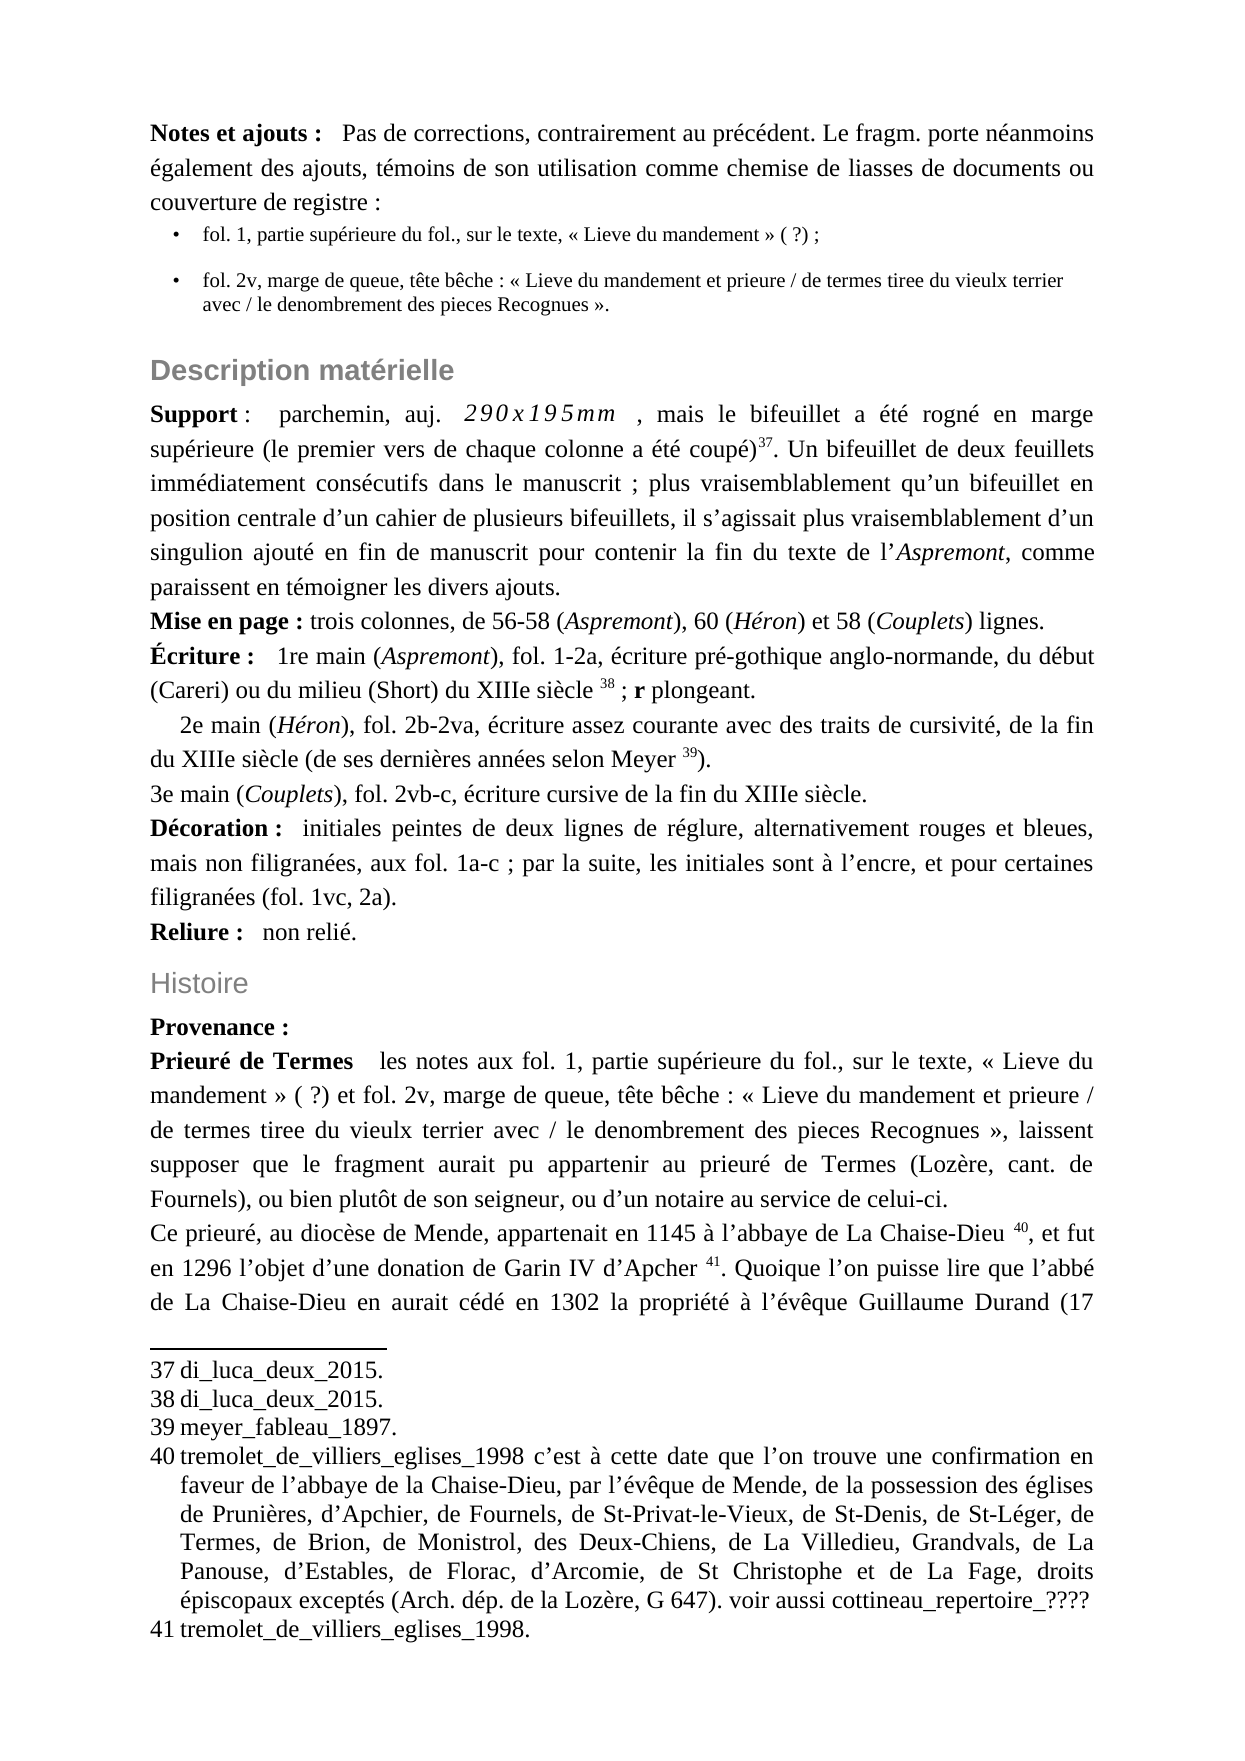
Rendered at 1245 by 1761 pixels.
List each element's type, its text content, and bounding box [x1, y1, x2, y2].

text Support : parchemin, auj. , mais le bifeuillet a été rogné en marge supérieure (le premier vers de chaque colonne a été coupé). Un bifeuillet de deux feuillets immédiatement consécutifs dans le manuscrit ; plus vraisemblablement qu’un bifeuillet en position centrale d’un cahier de plusieurs bifeuillets, il s’agissait plus vraisemblablement d’un singulion ajouté en fin de manuscrit pour contenir la fin du texte de l’Aspremont, comme paraissent en témoigner les divers ajouts. [150, 399, 1095, 601]
text meyer_fableau_1897. [150, 1412, 1095, 1441]
text Provenance : [150, 1012, 1095, 1040]
text 3e main (Couplets), fol. 2vb-c, écriture cursive de la fin du XIIIe siècle. [150, 779, 1095, 807]
text 2e main (Héron), fol. 2b-2va, écriture assez courante avec des traits de cursivité, de la fin du XIIIe siècle (de ses dernières années selon Meyer ). [150, 710, 1095, 773]
text Écriture : 1re main (Aspremont), fol. 1-2a, écriture pré-gothique anglo-normande, du début (Careri) ou du milieu (Short) du XIIIe siècle ; r plongeant. [150, 641, 1095, 704]
text Prieuré de Termes les notes aux fol. 1, partie supérieure du fol., sur le texte, « Lieve du mandement » ( ?) et fol. 2v, marge de queue, tête bêche : « Lieve du mandement et prieure / de termes tiree du vieulx terrier avec / le denombrement des pieces Recognues », laissent supposer que le fragment aurait pu appartenir au prieuré de Termes (Lozère, cant. de Fournels), ou bien plutôt de son seigneur, ou d’un notaire au service de celui-ci. [150, 1046, 1095, 1213]
text tremolet_de_villiers_eglises_1998 c’est à cette date que l’on trouve une confirmation en faveur de l’abbaye de la Chaise-Dieu, par l’évêque de Mende, de la possession des églises de Prunières, d’Apchier, de Fournels, de St-Privat-le-Vieux, de St-Denis, de St-Léger, de Termes, de Brion, de Monistrol, des Deux-Chiens, de La Villedieu, Grandvals, de La Panouse, d’Estables, de Florac, d’Arcomie, de St Christophe et de La Fage, droits épiscopaux exceptés (Arch. dép. de la Lozère, G 647). voir aussi cottineau_repertoire_???? [150, 1441, 1095, 1614]
list fol. 1, partie supérieure du fol., sur le texte, « Lieve du mandement » ( ?) ; [172, 222, 1095, 246]
text di_luca_deux_2015. [150, 1355, 1095, 1384]
subtitle Histoire [150, 966, 1095, 999]
text tremolet_de_villiers_eglises_1998. [150, 1614, 1095, 1642]
text Notes et ajouts : Pas de corrections, contrairement au précédent. Le fragm. porte néanmoins également des ajouts, témoins de son utilisation comme chemise de liasses de documents ou couverture de registre : [150, 118, 1095, 216]
text Décoration : initiales peintes de deux lignes de réglure, alternativement rouges et bleues, mais non filigranées, aux fol. 1a-c ; par la suite, les initiales sont à l’encre, et pour certaines filigranées (fol. 1vc, 2a). [150, 813, 1095, 911]
subtitle Description matérielle [150, 353, 1095, 387]
list fol. 2v, marge de queue, tête bêche : « Lieve du mandement et prieure / de termes tiree du vieulx terrier avec / le denombrement des pieces Recognues ». [172, 268, 1095, 316]
text Reliure : non relié. [150, 917, 1095, 945]
text di_luca_deux_2015. [150, 1384, 1095, 1412]
text Ce prieuré, au diocèse de Mende, appartenait en 1145 à l’abbaye de La Chaise-Dieu , et fut en 1296 l’objet d’une donation de Garin IV d’Apcher . Quoique l’on puisse lire que l’abbé de La Chaise-Dieu en aurait cédé en 1302 la propriété à l’évêque Guillaume Durand (17 [150, 1218, 1095, 1316]
text Mise en page : trois colonnes, de 56-58 (Aspremont), 60 (Héron) et 58 (Couplets) lignes. [150, 606, 1095, 635]
